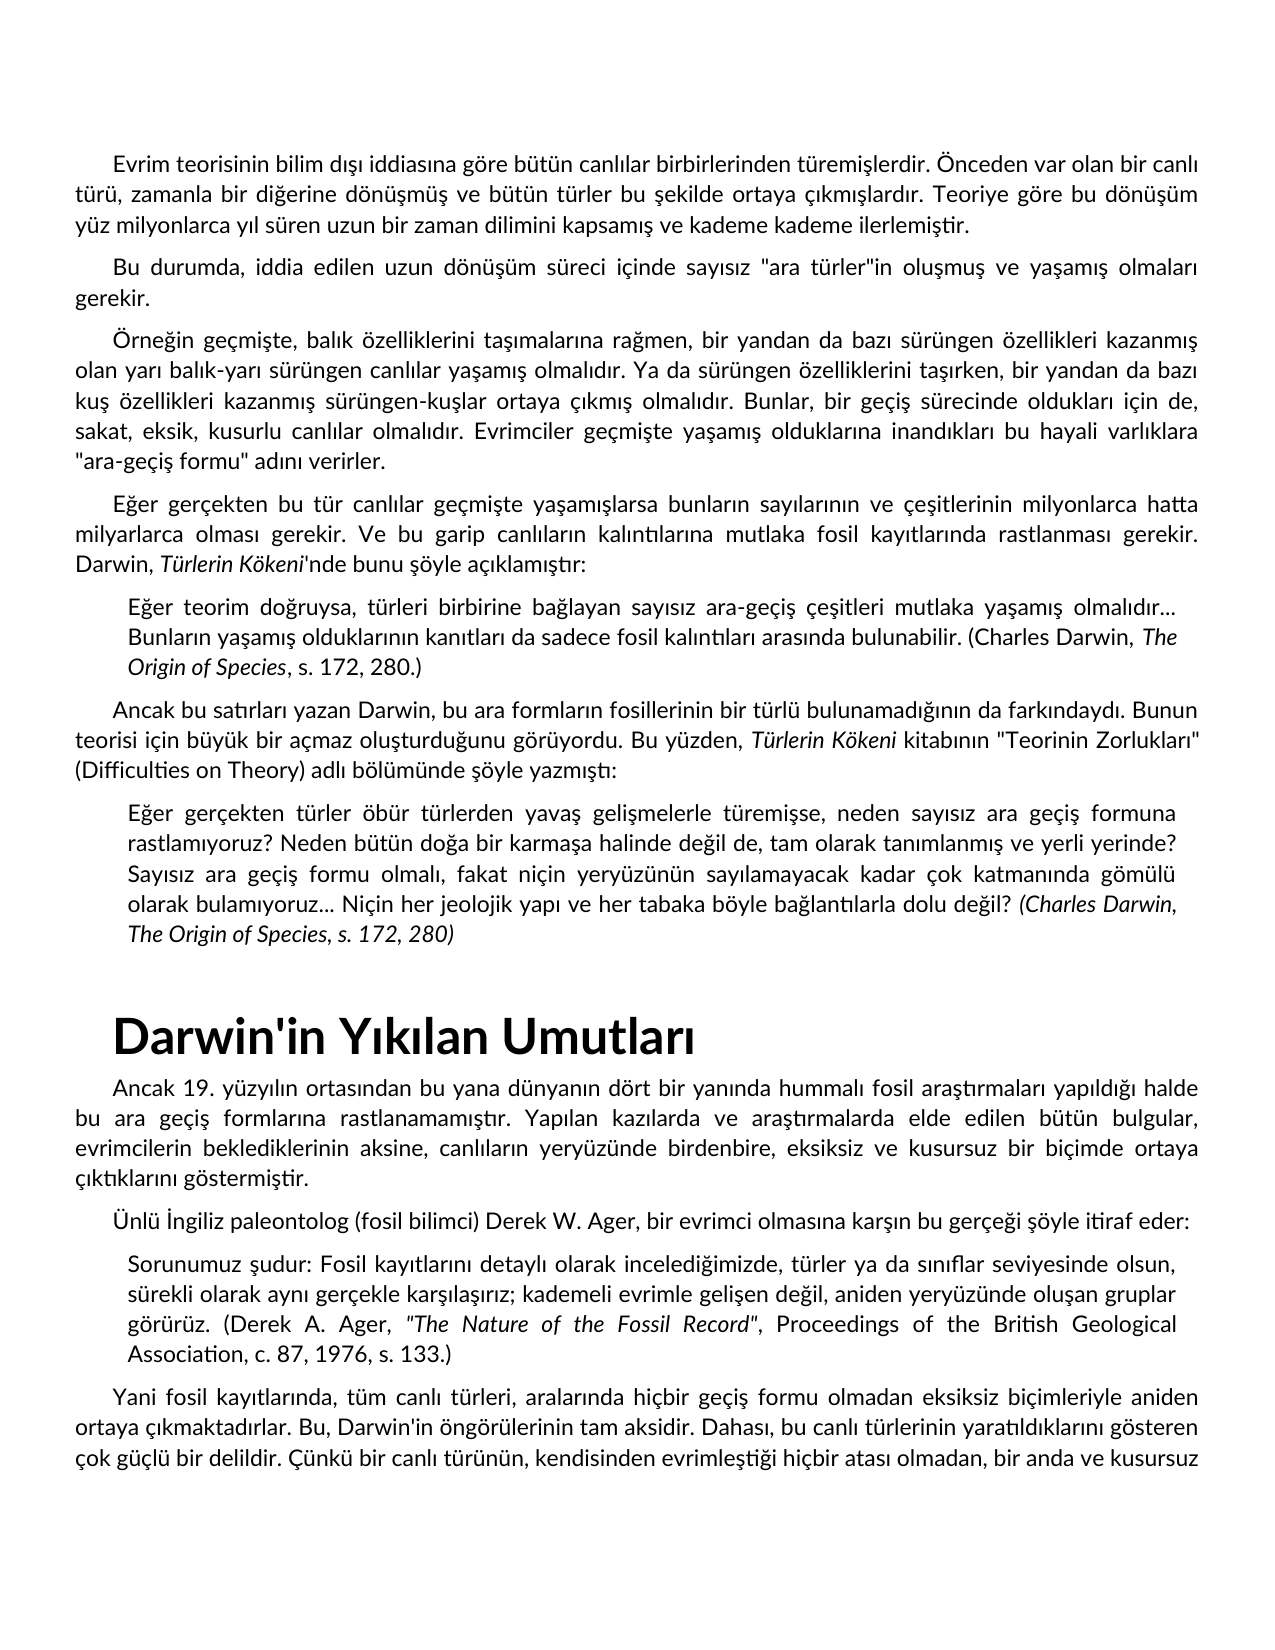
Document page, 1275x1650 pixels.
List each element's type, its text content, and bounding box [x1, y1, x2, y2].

text Sorunumuz şudur: Fosil kayıtlarını detaylı olarak incelediğimizde, türler ya da sınıflar seviyesinde olsun, sürekli olarak aynı gerçekle karşılaşırız; kademeli evrimle gelişen değil, aniden yeryüzünde oluşan gruplar görürüz. (Derek A. Ager, "The Nature of the Fossil Record", Proceedings of the British Geological Association, c. 87, 1976, s. 133.) [127, 1249, 1177, 1368]
text Örneğin geçmişte, balık özelliklerini taşımalarına rağmen, bir yandan da bazı sürüngen özellikleri kazanmış olan yarı balık-yarı sürüngen canlılar yaşamış olmalıdır. Ya da sürüngen özelliklerini taşırken, bir yandan da bazı kuş özellikleri kazanmış sürüngen-kuşlar ortaya çıkmış olmalıdır. Bunlar, bir geçiş sürecinde oldukları için de, sakat, eksik, kusurlu canlılar olmalıdır. Evrimciler geçmişte yaşamış olduklarına inandıkları bu hayali varlıklara "ara-geçiş formu" adını verirler. [75, 326, 1200, 474]
subtitle Darwin'in Yıkılan Umutları [112, 1005, 1200, 1065]
text Eğer teorim doğruysa, türleri birbirine bağlayan sayısız ara-geçiş çeşitleri mutlaka yaşamış olmalıdır... Bunların yaşamış olduklarının kanıtları da sadece fosil kalıntıları arasında bulunabilir. (Charles Darwin, The Origin of Species, s. 172, 280.) [127, 593, 1177, 681]
text Ancak bu satırları yazan Darwin, bu ara formların fosillerinin bir türlü bulunamadığının da farkındaydı. Bunun teorisi için büyük bir açmaz oluşturduğunu görüyordu. Bu yüzden, Türlerin Kökeni kitabının "Teorinin Zorlukları" (Difficulties on Theory) adlı bölümünde şöyle yazmıştı: [75, 696, 1200, 784]
text Ancak 19. yüzyılın ortasından bu yana dünyanın dört bir yanında hummalı fosil araştırmaları yapıldığı halde bu ara geçiş formlarına rastlanamamıştır. Yapılan kazılarda ve araştırmalarda elde edilen bütün bulgular, evrimcilerin beklediklerinin aksine, canlıların yeryüzünde birdenbire, eksiksiz ve kusursuz bir biçimde ortaya çıktıklarını göstermiştir. [75, 1073, 1200, 1192]
text Eğer gerçekten türler öbür türlerden yavaş gelişmelerle türemişse, neden sayısız ara geçiş formuna rastlamıyoruz? Neden bütün doğa bir karmaşa halinde değil de, tam olarak tanımlanmış ve yerli yerinde? Sayısız ara geçiş formu olmalı, fakat niçin yeryüzünün sayılamayacak kadar çok katmanında gömülü olarak bulamıyoruz... Niçin her jeolojik yapı ve her tabaka böyle bağlantılarla dolu değil? (Charles Darwin, The Origin of Species, s. 172, 280) [127, 799, 1177, 947]
text Ünlü İngiliz paleontolog (fosil bilimci) Derek W. Ager, bir evrimci olmasına karşın bu gerçeği şöyle itiraf eder: [75, 1207, 1200, 1234]
text Bu durumda, iddia edilen uzun dönüşüm süreci içinde sayısız "ara türler"in oluşmuş ve yaşamış olmaları gerekir. [75, 253, 1200, 311]
text Eğer gerçekten bu tür canlılar geçmişte yaşamışlarsa bunların sayılarının ve çeşitlerinin milyonlarca hatta milyarlarca olması gerekir. Ve bu garip canlıların kalıntılarına mutlaka fosil kayıtlarında rastlanması gerekir. Darwin, Türlerin Kökeni'nde bunu şöyle açıklamıştır: [75, 489, 1200, 577]
text Evrim teorisinin bilim dışı iddiasına göre bütün canlılar birbirlerinden türemişlerdir. Önceden var olan bir canlı türü, zamanla bir diğerine dönüşmüş ve bütün türler bu şekilde ortaya çıkmışlardır. Teoriye göre bu dönüşüm yüz milyonlarca yıl süren uzun bir zaman dilimini kapsamış ve kademe kademe ilerlemiştir. [75, 150, 1200, 238]
text Yani fosil kayıtlarında, tüm canlı türleri, aralarında hiçbir geçiş formu olmadan eksiksiz biçimleriyle aniden ortaya çıkmaktadırlar. Bu, Darwin'in öngörülerinin tam aksidir. Dahası, bu canlı türlerinin yaratıldıklarını gösteren çok güçlü bir delildir. Çünkü bir canlı türünün, kendisinden evrimleştiği hiçbir atası olmadan, bir anda ve kusursuz [75, 1383, 1200, 1471]
